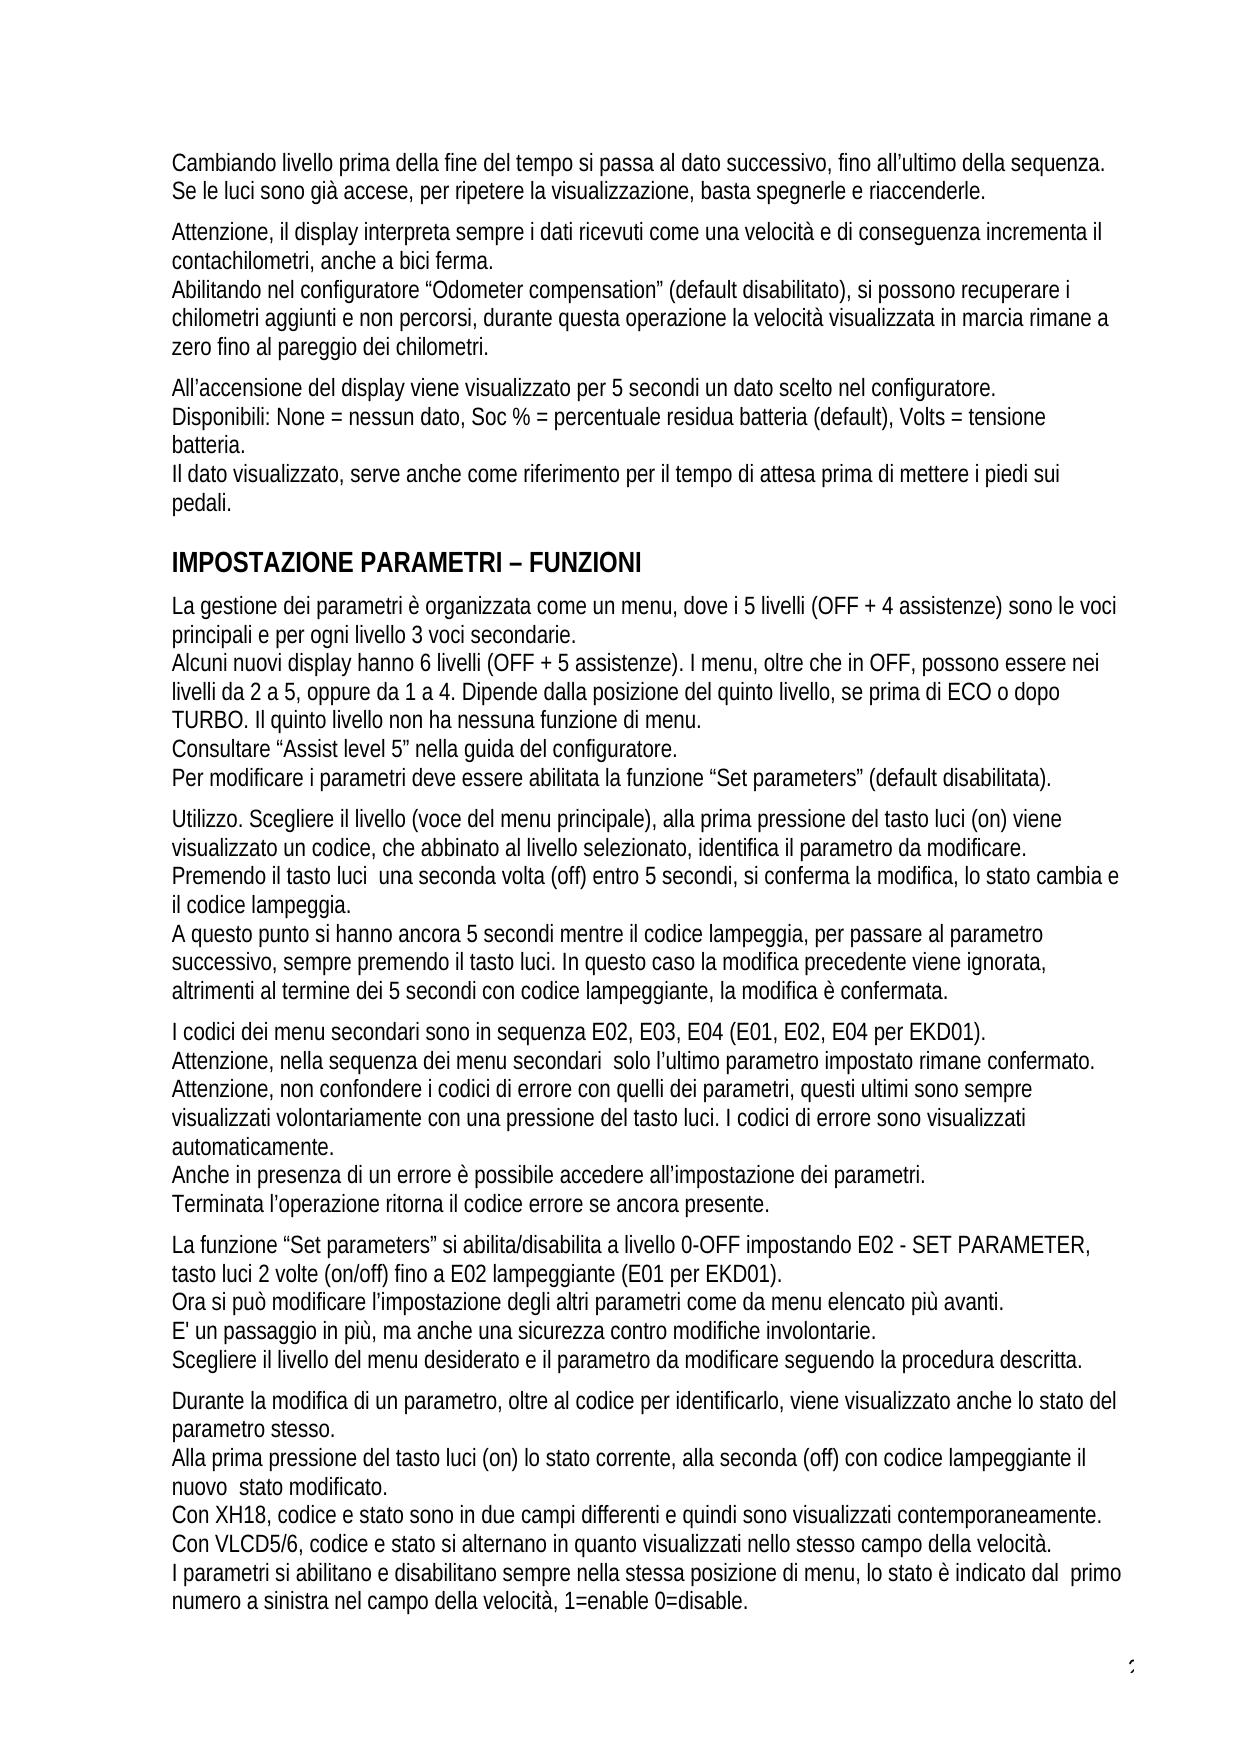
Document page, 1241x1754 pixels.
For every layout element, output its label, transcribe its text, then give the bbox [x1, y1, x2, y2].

text Consultare “Assist level 5” nella guida del configuratore. [172, 734, 1125, 763]
text Alcuni nuovi display hanno 6 livelli (OFF + 5 assistenze). I menu, oltre che in OFF, possono essere nei livelli da 2 a 5, oppure da 1 a 4. Dipende dalla posizione del quinto livello, se prima di ECO o dopo TURBO. Il quinto livello non ha nessuna funzione di menu. [172, 648, 1125, 734]
text Scegliere il livello del menu desiderato e il parametro da modificare seguendo la procedura descritta. [172, 1344, 1125, 1373]
text La funzione “Set parameters” si abilita/disabilita a livello 0-OFF impostando E02 - SET PARAMETER, tasto luci 2 volte (on/off) fino a E02 lampeggiante (E01 per EKD01). [172, 1230, 1125, 1287]
text Attenzione, il display interpreta sempre i dati ricevuti come una velocità e di conseguenza incrementa il contachilometri, anche a bici ferma. [172, 217, 1125, 275]
text Utilizzo. Scegliere il livello (voce del menu principale), alla prima pressione del tasto luci (on) viene visualizzato un codice, che abbinato al livello selezionato, identifica il parametro da modificare. [172, 804, 1125, 861]
text E' un passaggio in più, ma anche una sicurezza contro modifiche involontarie. [172, 1316, 1125, 1344]
text Anche in presenza di un errore è possibile accedere all’impostazione dei parametri. [172, 1160, 1125, 1189]
text All’accensione del display viene visualizzato per 5 secondi un dato scelto nel configuratore. [172, 373, 1125, 402]
text Abilitando nel configuratore “Odometer compensation” (default disabilitato), si possono recuperare i chilometri aggiunti e non percorsi, durante questa operazione la velocità visualizzata in marcia rimane a zero fino al pareggio dei chilometri. [172, 275, 1125, 361]
text A questo punto si hanno ancora 5 secondi mentre il codice lampeggia, per passare al parametro successivo, sempre premendo il tasto luci. In questo caso la modifica precedente viene ignorata, altrimenti al termine dei 5 secondi con codice lampeggiante, la modifica è confermata. [172, 918, 1125, 1004]
text La gestione dei parametri è organizzata come un menu, dove i 5 livelli (OFF + 4 assistenze) sono le voci principali e per ogni livello 3 voci secondarie. [172, 591, 1125, 648]
text Cambiando livello prima della fine del tempo si passa al dato successivo, fino all’ultimo della sequenza. [172, 148, 1125, 176]
text Terminata l’operazione ritorna il codice errore se ancora presente. [172, 1189, 1125, 1217]
text Disponibili: None = nessun dato, Soc % = percentuale residua batteria (default), Volts = tensione batteria. [172, 402, 1125, 459]
text I parametri si abilitano e disabilitano sempre nella stessa posizione di menu, lo stato è indicato dal primo numero a sinistra nel campo della velocità, 1=enable 0=disable. [172, 1558, 1125, 1615]
text I codici dei menu secondari sono in sequenza E02, E03, E04 (E01, E02, E04 per EKD01). [172, 1017, 1125, 1046]
text Durante la modifica di un parametro, oltre al codice per identificarlo, viene visualizzato anche lo stato del parametro stesso. [172, 1386, 1125, 1443]
text Alla prima pressione del tasto luci (on) lo stato corrente, alla seconda (off) con codice lampeggiante il nuovo stato modificato. [172, 1443, 1125, 1500]
text Con VLCD5/6, codice e stato si alternano in quanto visualizzati nello stesso campo della velocità. [172, 1529, 1125, 1558]
text Attenzione, non confondere i codici di errore con quelli dei parametri, questi ultimi sono sempre visualizzati volontariamente con una pressione del tasto luci. I codici di errore sono visualizzati automaticamente. [172, 1074, 1125, 1160]
text Ora si può modificare l’impostazione degli altri parametri come da menu elencato più avanti. [172, 1287, 1125, 1316]
text Per modificare i parametri deve essere abilitata la funzione “Set parameters” (default disabilitata). [172, 763, 1125, 791]
text Se le luci sono già accese, per ripetere la visualizzazione, basta spegnerle e riaccenderle. [172, 176, 1125, 205]
text Con XH18, codice e stato sono in due campi differenti e quindi sono visualizzati contemporaneamente. [172, 1500, 1125, 1529]
text Il dato visualizzato, serve anche come riferimento per il tempo di attesa prima di mettere i piedi sui pedali. [172, 459, 1125, 516]
text IMPOSTAZIONE PARAMETRI – FUNZIONI [172, 545, 1125, 578]
text Premendo il tasto luci una seconda volta (off) entro 5 secondi, si conferma la modifica, lo stato cambia e il codice lampeggia. [172, 861, 1125, 918]
text Attenzione, nella sequenza dei menu secondari solo l’ultimo parametro impostato rimane confermato. [172, 1046, 1125, 1074]
